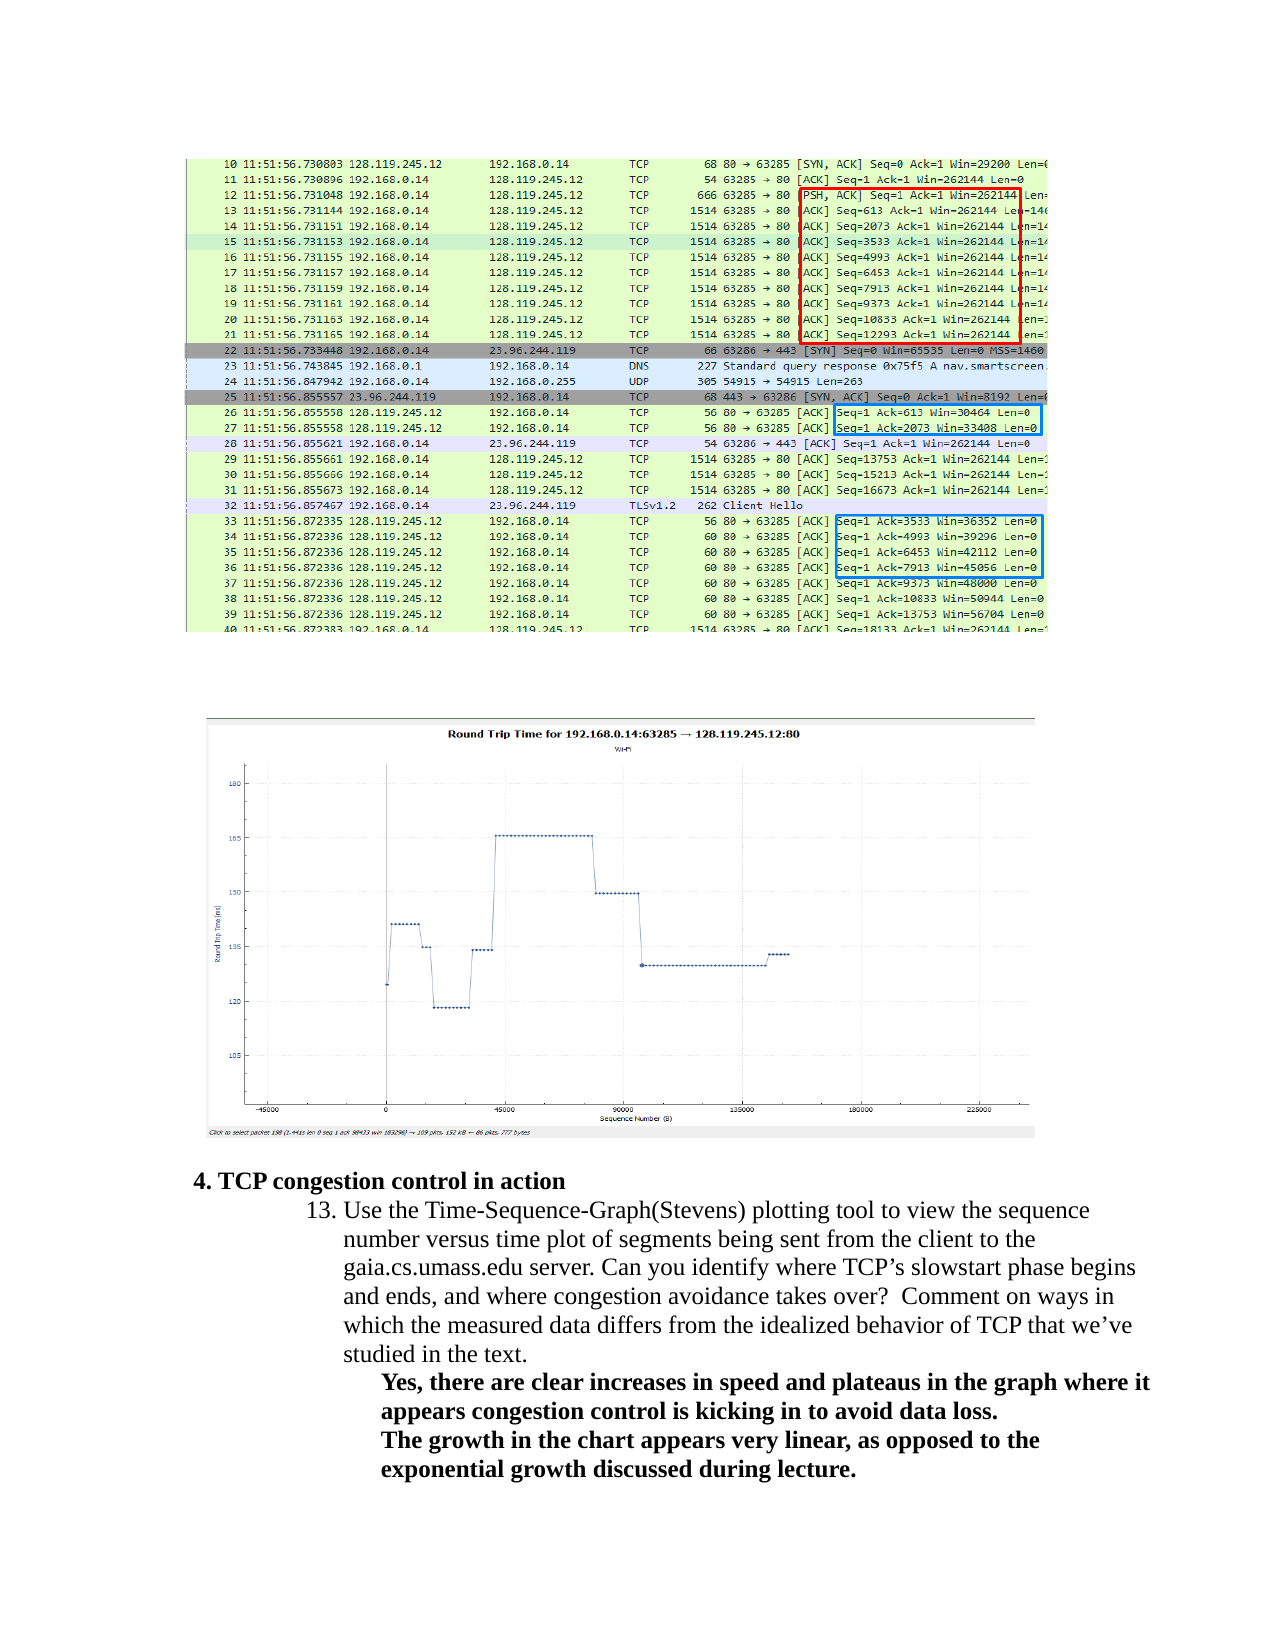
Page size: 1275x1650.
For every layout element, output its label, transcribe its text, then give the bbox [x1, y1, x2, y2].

list 4. TCP congestion control in action [156, 1166, 1157, 1195]
picture [206, 718, 1035, 1138]
list The growth in the chart appears very linear, as opposed to the exponential growth discussed during lecture. [343, 1425, 1157, 1482]
picture [184, 159, 1048, 632]
list Yes, there are clear increases in speed and plateaus in the graph where it appears congestion control is kicking in to avoid data loss. [343, 1367, 1157, 1425]
list Use the Time-Sequence-Graph(Stevens) plotting tool to view the sequence number versus time plot of segments being sent from the client to the gaia.cs.umass.edu server. Can you identify where TCP’s slowstart phase begins and ends, and where congestion avoidance takes over? Comment on ways in which the measured data differs from the idealized behavior of TCP that we’ve studied in the text. [306, 1195, 1157, 1367]
